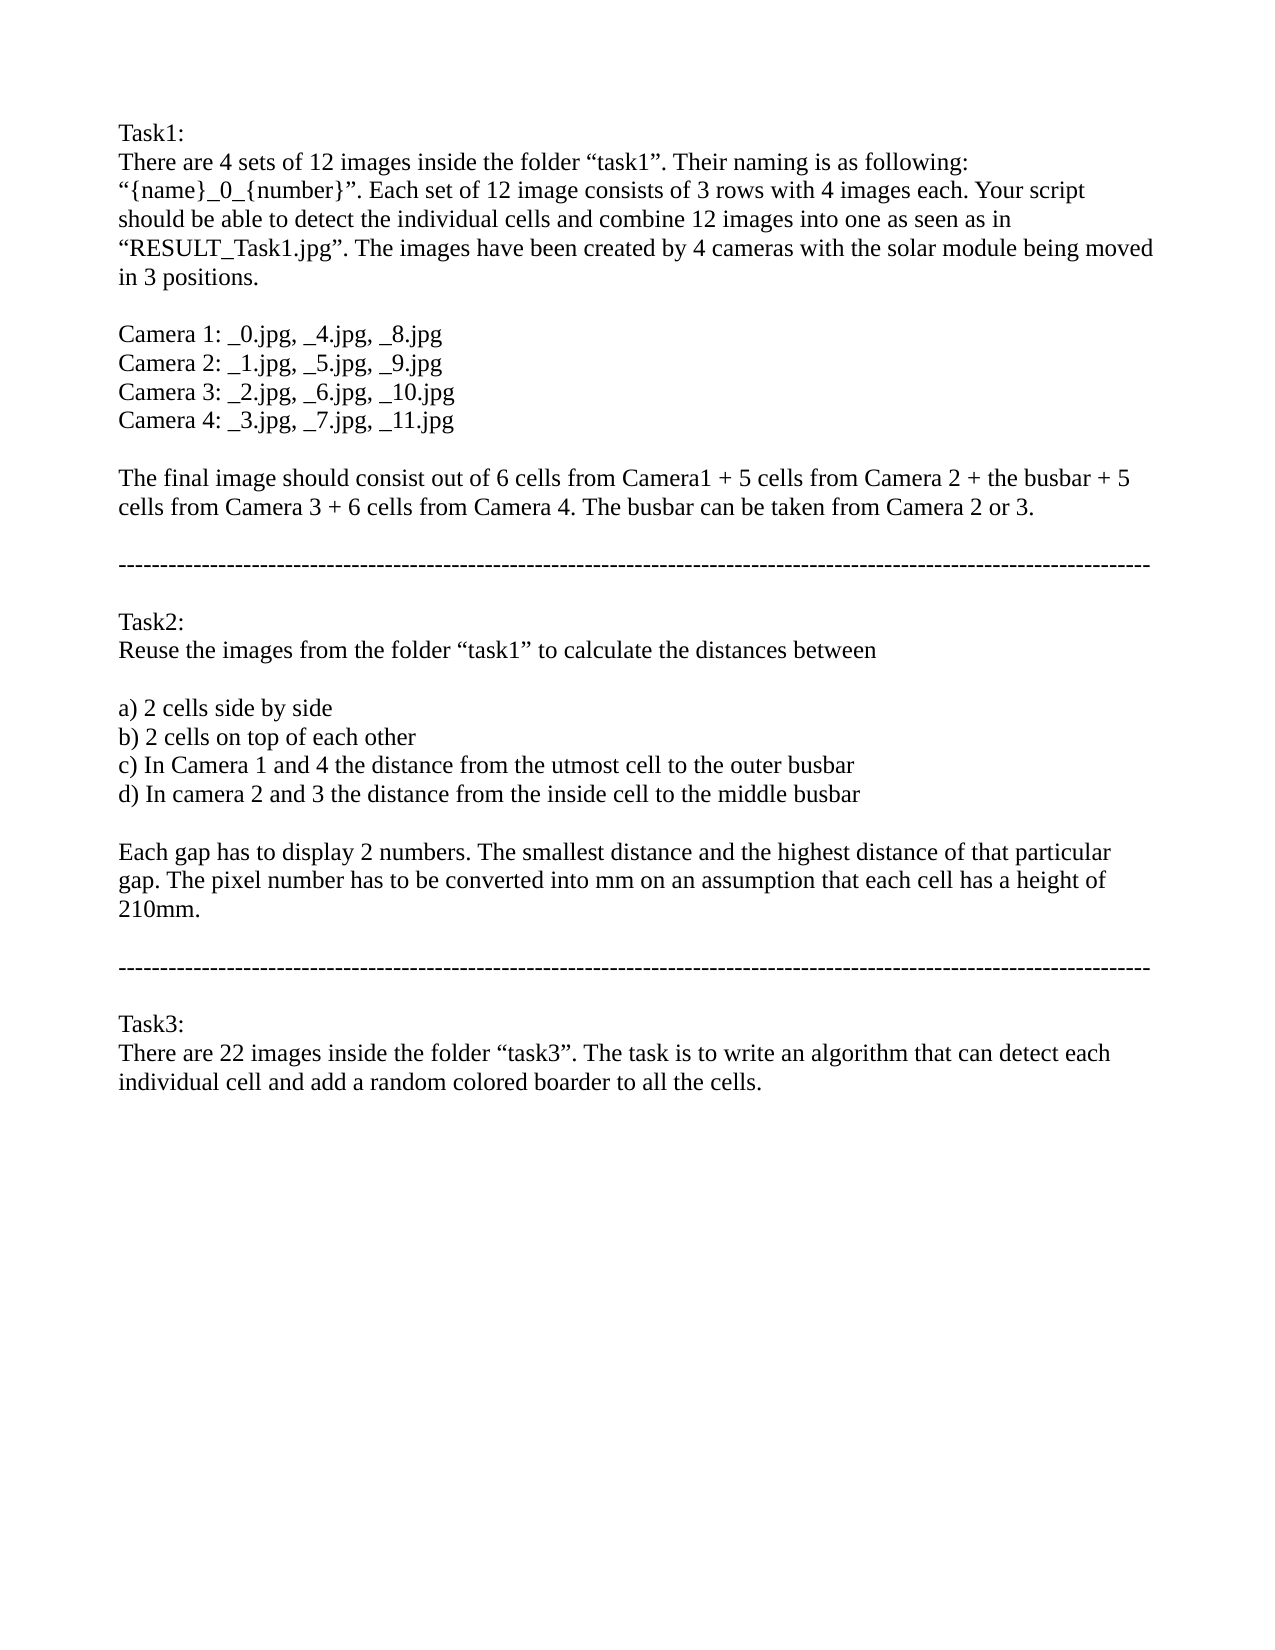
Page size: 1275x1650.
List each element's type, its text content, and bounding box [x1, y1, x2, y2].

text There are 4 sets of 12 images inside the folder “task1”. Their naming is as following: “{name}_0_{number}”. Each set of 12 image consists of 3 rows with 4 images each. Your script should be able to detect the individual cells and combine 12 images into one as seen as in “RESULT_Task1.jpg”. The images have been created by 4 cameras with the solar module being moved in 3 positions. [118, 147, 1157, 291]
text Camera 4: _3.jpg, _7.jpg, _11.jpg [118, 406, 1157, 434]
text Camera 3: _2.jpg, _6.jpg, _10.jpg [118, 377, 1157, 406]
text Camera 2: _1.jpg, _5.jpg, _9.jpg [118, 348, 1157, 377]
text Task3: [118, 1009, 1157, 1038]
text Task1: [118, 118, 1157, 147]
text Each gap has to display 2 numbers. The smallest distance and the highest distance of that particular gap. The pixel number has to be converted into mm on an assumption that each cell has a height of 210mm. [118, 837, 1157, 923]
text Camera 1: _0.jpg, _4.jpg, _8.jpg [118, 291, 1157, 348]
text Reuse the images from the folder “task1” to calculate the distances between a) 2 cells side by side [118, 636, 1157, 722]
text ---------------------------------------------------------------------------------------------------------------------------- [118, 952, 1157, 981]
text d) In camera 2 and 3 the distance from the inside cell to the middle busbar [118, 779, 1157, 808]
text Task2: [118, 607, 1157, 636]
text There are 22 images inside the folder “task3”. The task is to write an algorithm that can detect each individual cell and add a random colored boarder to all the cells. [118, 1038, 1157, 1096]
text b) 2 cells on top of each other c) In Camera 1 and 4 the distance from the utmost cell to the outer busbar [118, 722, 1157, 779]
text ---------------------------------------------------------------------------------------------------------------------------- [118, 549, 1157, 578]
text The final image should consist out of 6 cells from Camera1 + 5 cells from Camera 2 + the busbar + 5 cells from Camera 3 + 6 cells from Camera 4. The busbar can be taken from Camera 2 or 3. [118, 463, 1157, 521]
